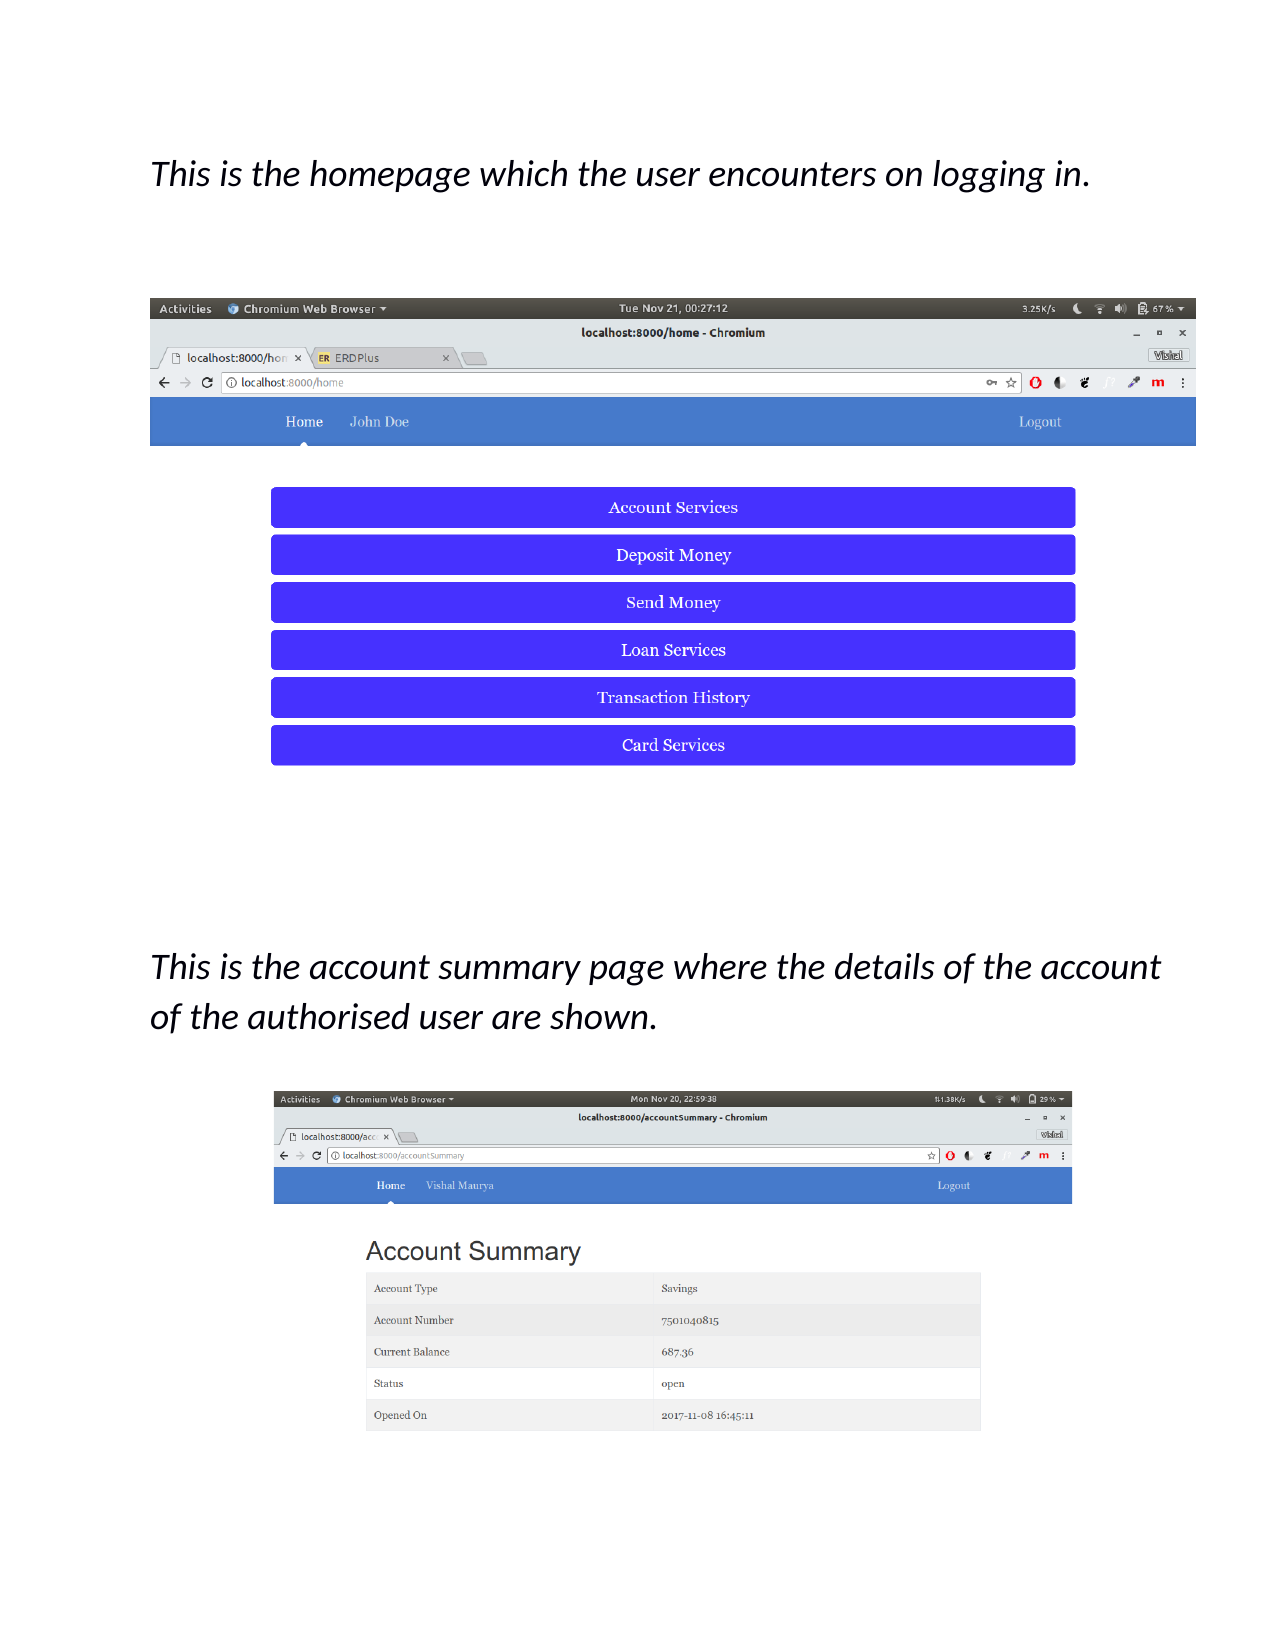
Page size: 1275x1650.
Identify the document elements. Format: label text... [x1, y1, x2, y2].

picture [150, 298, 1196, 887]
text This is the homepage which the user encounters on logging in. [150, 150, 1196, 196]
picture [273, 1091, 1073, 1541]
text This is the account summary page where the details of the account of the authorised user are shown. [150, 943, 1196, 1038]
